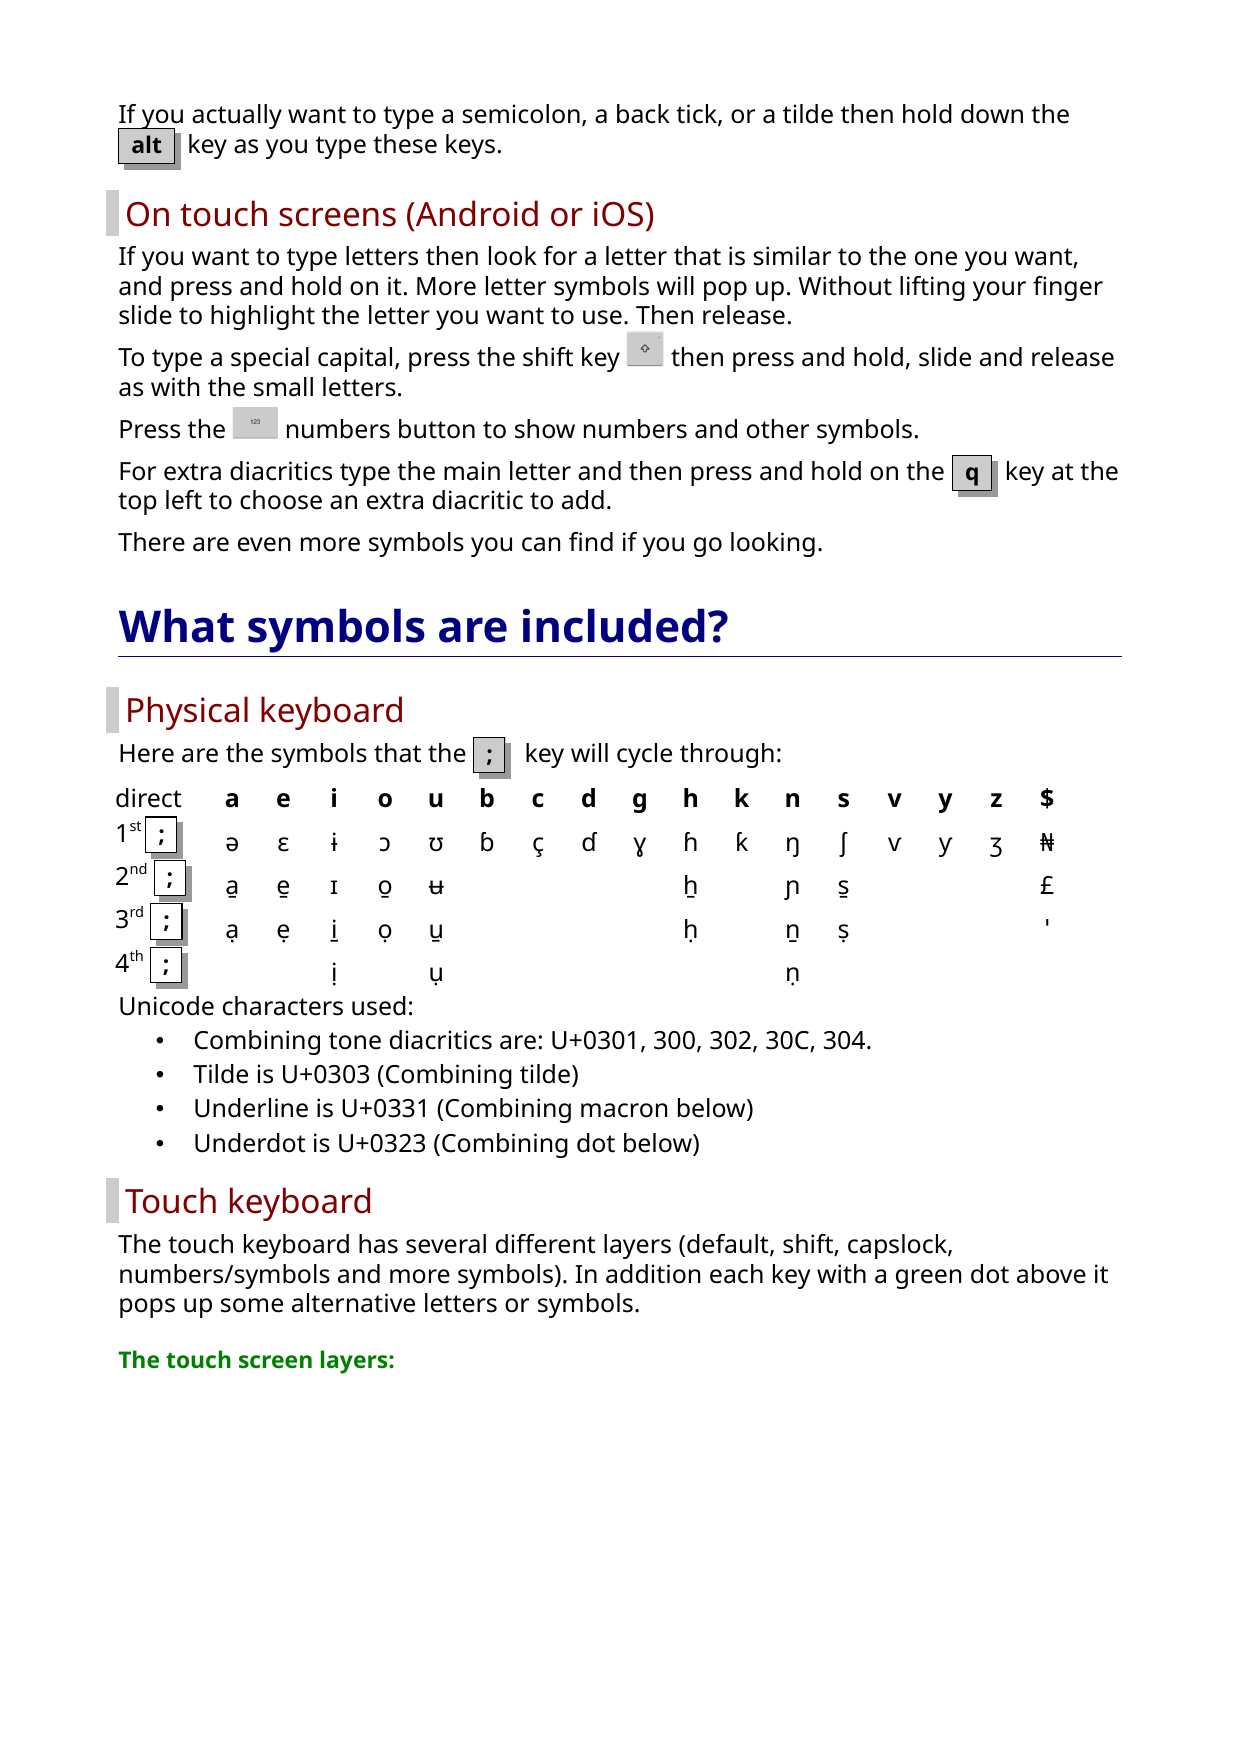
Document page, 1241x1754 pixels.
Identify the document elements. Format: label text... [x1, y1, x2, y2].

table_cell ʉ [410, 859, 461, 902]
table_cell [971, 859, 1022, 902]
table_cell ɣ [614, 815, 665, 859]
list Tilde is U+0303 (Combining tilde) [156, 1057, 1122, 1091]
text If you want to type letters then look for a letter that is similar to the one you want, and press and hold on it. More letter symbols will pop up. Without lifting your finger slide to highlight the letter you want to use. Then release. [118, 242, 1122, 331]
table_cell ɗ [563, 815, 614, 859]
table_cell ʊ [410, 815, 461, 859]
table_cell 3rd ; [112, 902, 207, 946]
table_cell ɨ [309, 815, 359, 859]
table_header e [258, 781, 308, 815]
table_cell [182, 946, 207, 989]
table_header o [360, 781, 410, 815]
table_cell 2nd ; [112, 859, 207, 902]
table_header b [461, 781, 512, 815]
text If you actually want to type a semicolon, a back tick, or a tilde then hold down the alt key as you type these keys. [118, 100, 1122, 159]
table_cell [461, 902, 512, 946]
table_cell [207, 946, 258, 989]
text Here are the symbols that the ; key will cycle through: [506, 739, 1122, 769]
table_cell ẹ [258, 902, 308, 946]
table_cell [716, 902, 767, 946]
text Here are the symbols that the ; key will cycle through: [118, 739, 473, 769]
table_header k [716, 781, 767, 815]
table_cell ƴ [920, 815, 971, 859]
table_header v [869, 781, 920, 815]
table_cell ə [207, 815, 258, 859]
table_cell ị [309, 946, 359, 989]
table_cell [563, 859, 614, 902]
picture [232, 407, 278, 439]
table_header direct [112, 781, 207, 815]
table_cell [258, 946, 308, 989]
table_header z [971, 781, 1022, 815]
picture [626, 331, 665, 367]
table_cell ʃ [818, 815, 869, 859]
subtitle The touch screen layers: [118, 1344, 1122, 1375]
table_cell ƙ [716, 815, 767, 859]
table_cell [869, 859, 920, 902]
table_cell [971, 946, 1022, 989]
table_cell [360, 946, 410, 989]
table_cell ɔ [360, 815, 410, 859]
table_cell ɛ [258, 815, 308, 859]
table_cell ṇ [767, 946, 818, 989]
table_cell ṣ [818, 902, 869, 946]
table_cell ọ [360, 902, 410, 946]
table_header s [818, 781, 869, 815]
table_cell [614, 946, 665, 989]
table_header c [512, 781, 563, 815]
text Press the numbers button to show numbers and other symbols. [118, 414, 1122, 444]
table_cell [920, 902, 971, 946]
table_cell [512, 946, 563, 989]
table_cell [512, 859, 563, 902]
table_header d [563, 781, 614, 815]
table_cell u̱ [410, 902, 461, 946]
table_cell 4th ; [112, 946, 181, 989]
text There are even more symbols you can find if you go looking. [118, 528, 1122, 557]
text Unicode characters used: [118, 989, 1122, 1023]
table_cell [920, 859, 971, 902]
table_cell ẖ [665, 859, 716, 902]
table_cell ạ [207, 902, 258, 946]
table_cell [869, 902, 920, 946]
table_cell [716, 946, 767, 989]
table_cell [971, 902, 1022, 946]
list Combining tone diacritics are: U+0301, 300, 302, 30C, 304. [156, 1023, 1122, 1057]
text For extra diacritics type the main letter and then press and hold on the q key at the top left to choose an extra diacritic to add. [118, 457, 1122, 516]
text The touch keyboard has several different layers (default, shift, capslock, numbers/symbols and more symbols). In addition each key with a green dot above it pops up some alternative letters or symbols. [118, 1230, 1122, 1318]
subtitle What symbols are included? [118, 595, 1122, 656]
table_cell i̱ [309, 902, 359, 946]
table_header u [410, 781, 461, 815]
table_cell ⱱ [869, 815, 920, 859]
subtitle Touch keyboard [119, 1178, 1122, 1223]
subtitle On touch screens (Android or iOS) [119, 190, 1122, 236]
table_header g [614, 781, 665, 815]
table_cell ˈ [1022, 902, 1073, 946]
subtitle Physical keyboard [119, 687, 1122, 733]
table_cell ɲ [767, 859, 818, 902]
table_cell [614, 902, 665, 946]
table_cell [818, 946, 869, 989]
table_header y [920, 781, 971, 815]
table_cell [563, 946, 614, 989]
table_header h [665, 781, 716, 815]
table_header a [207, 781, 258, 815]
table_cell [614, 859, 665, 902]
table_cell o̱ [360, 859, 410, 902]
table_header n [767, 781, 818, 815]
table_cell [869, 946, 920, 989]
table_cell [920, 946, 971, 989]
list Underdot is U+0323 (Combining dot below) [156, 1125, 1122, 1159]
table_cell [461, 946, 512, 989]
table_cell [512, 902, 563, 946]
table_header $ [1022, 781, 1073, 815]
table_cell s̱ [818, 859, 869, 902]
table_cell a̱ [207, 859, 258, 902]
table_cell £ [1022, 859, 1073, 902]
table_cell [716, 859, 767, 902]
text To type a special capital, press the shift key then press and hold, slide and release as with the small letters. [118, 343, 1122, 402]
table_cell 1st ; [112, 815, 207, 859]
table_cell ʒ [971, 815, 1022, 859]
table_cell ɪ [309, 859, 359, 902]
table_cell ɦ [665, 815, 716, 859]
table_header i [309, 781, 359, 815]
table_cell ŋ [767, 815, 818, 859]
table_cell [665, 946, 716, 989]
list Underline is U+0331 (Combining macron below) [156, 1091, 1122, 1125]
table_cell [563, 902, 614, 946]
table_cell ṉ [767, 902, 818, 946]
table_cell ɓ [461, 815, 512, 859]
table_cell ç [512, 815, 563, 859]
table_cell ₦ [1022, 815, 1073, 859]
table_cell [461, 859, 512, 902]
table_cell e̱ [258, 859, 308, 902]
table_cell [1022, 946, 1073, 989]
table_cell ḥ [665, 902, 716, 946]
table_cell ụ [410, 946, 461, 989]
